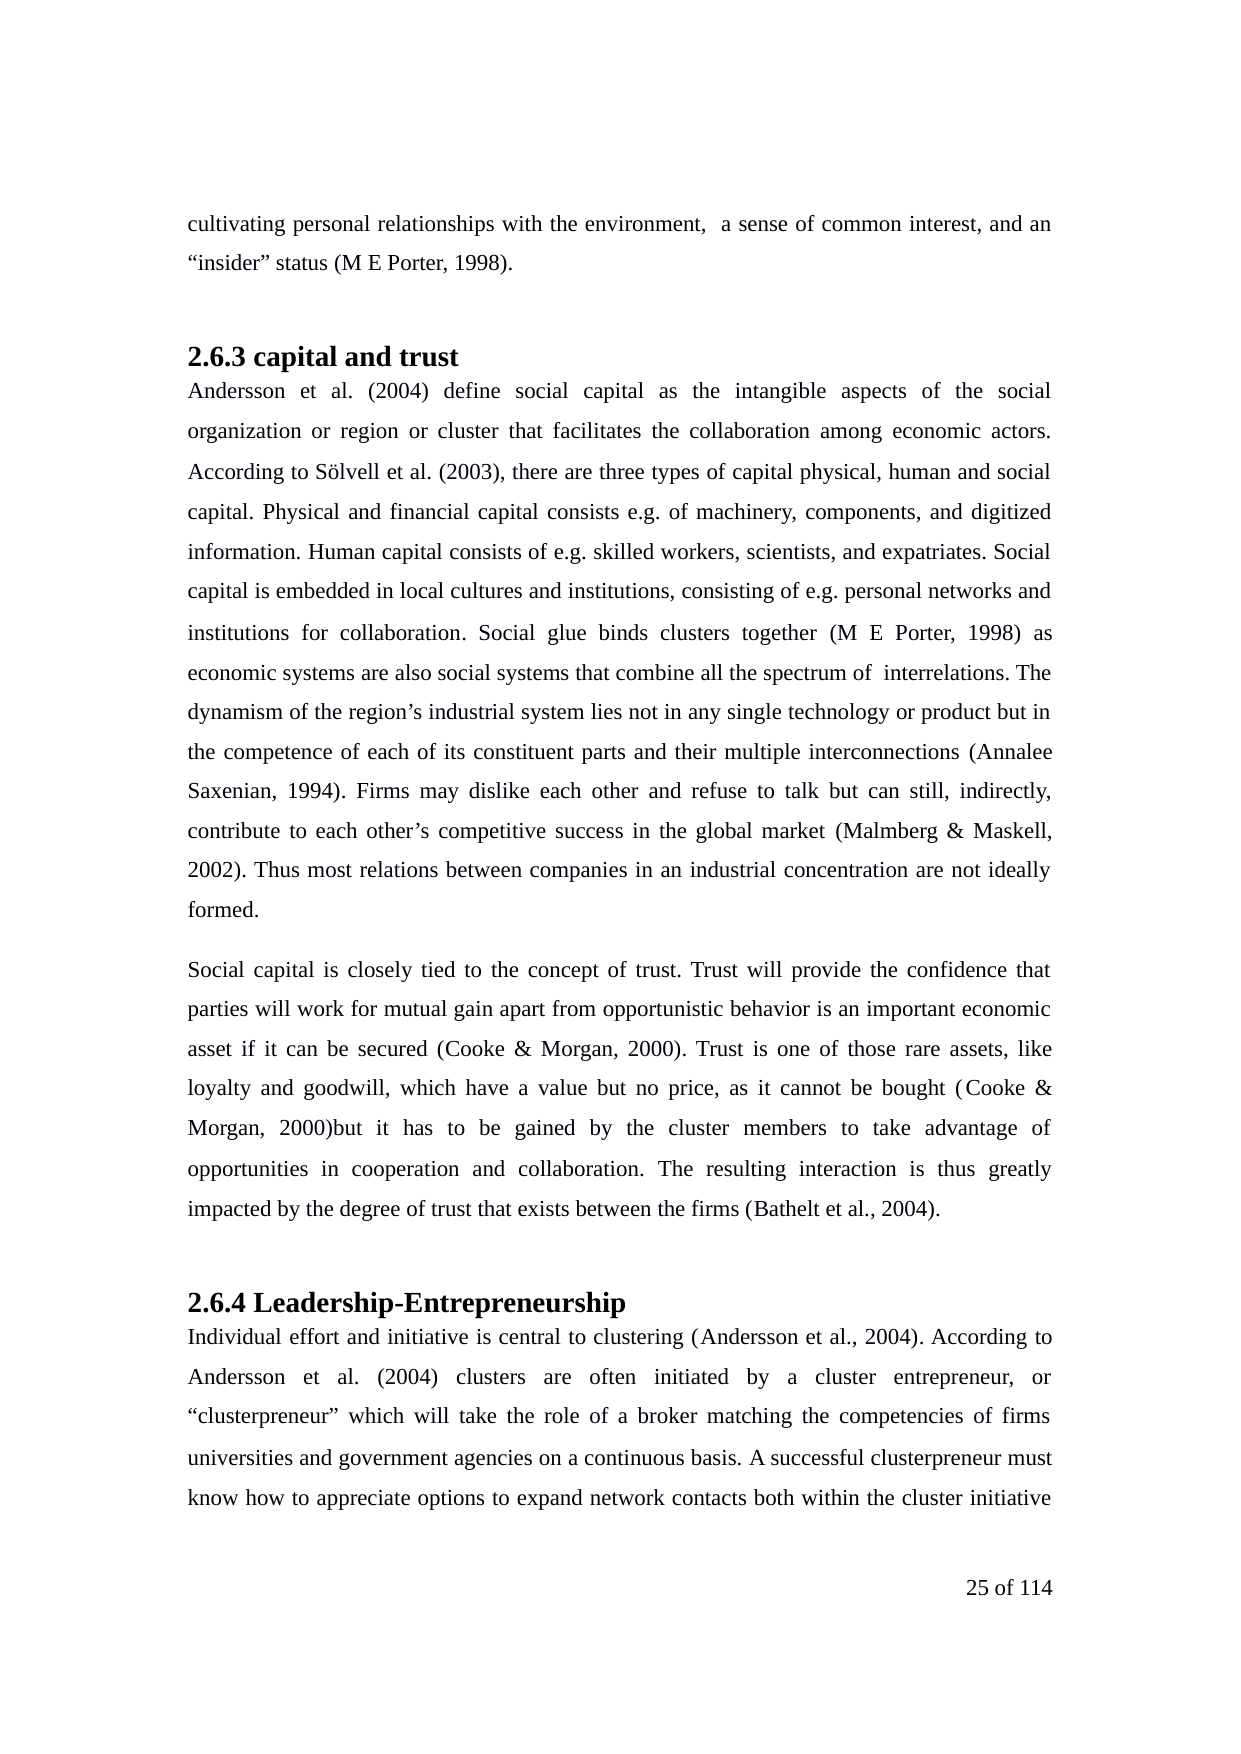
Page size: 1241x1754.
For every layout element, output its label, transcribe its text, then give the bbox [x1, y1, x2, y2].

subtitle 2.6.3 capital and trust [187, 339, 1053, 372]
text Social capital is closely tied to the concept of trust. Trust will provide the confidence that parties will work for mutual gain apart from opportunistic behavior is an important economic asset if it can be secured (Cooke & Morgan, 2000). Trust is one of those rare assets, like loyalty and goodwill, which have a value but no price, as it cannot be bought (Cooke & Morgan, 2000)but it has to be gained by the cluster members to take advantage of opportunities in cooperation and collaboration. The resulting interaction is thus greatly impacted by the degree of trust that exists between the firms (Bathelt et al., 2004). [187, 956, 1053, 1222]
text Andersson et al. (2004) define social capital as the intangible aspects of the social organization or region or cluster that facilitates the collaboration among economic actors. According to Sölvell et al. (2003), there are three types of capital physical, human and social capital. Physical and financial capital consists e.g. of machinery, components, and digitized information. Human capital consists of e.g. skilled workers, scientists, and expatriates. Social capital is embedded in local cultures and institutions, consisting of e.g. personal networks and institutions for collaboration. Social glue binds clusters together (M E Porter, 1998) as economic systems are also social systems that combine all the spectrum of interrelations. The dynamism of the region’s industrial system lies not in any single technology or product but in the competence of each of its constituent parts and their multiple interconnections (Annalee Saxenian, 1994). Firms may dislike each other and refuse to talk but can still, indirectly, contribute to each other’s competitive success in the global market (Malmberg & Maskell, 2002). Thus most relations between companies in an industrial concentration are not ideally formed. [187, 377, 1053, 922]
subtitle 2.6.4 Leadership-Entrepreneurship [187, 1285, 1053, 1318]
text Individual effort and initiative is central to clustering (Andersson et al., 2004). According to Andersson et al. (2004) clusters are often initiated by a cluster entrepreneur, or “clusterpreneur” which will take the role of a broker matching the competencies of firms universities and government agencies on a continuous basis. A successful clusterpreneur must know how to appreciate options to expand network contacts both within the cluster initiative [187, 1323, 1053, 1510]
text cultivating personal relationships with the environment, a sense of common interest, and an “insider” status (M E Porter, 1998). [187, 210, 1053, 276]
